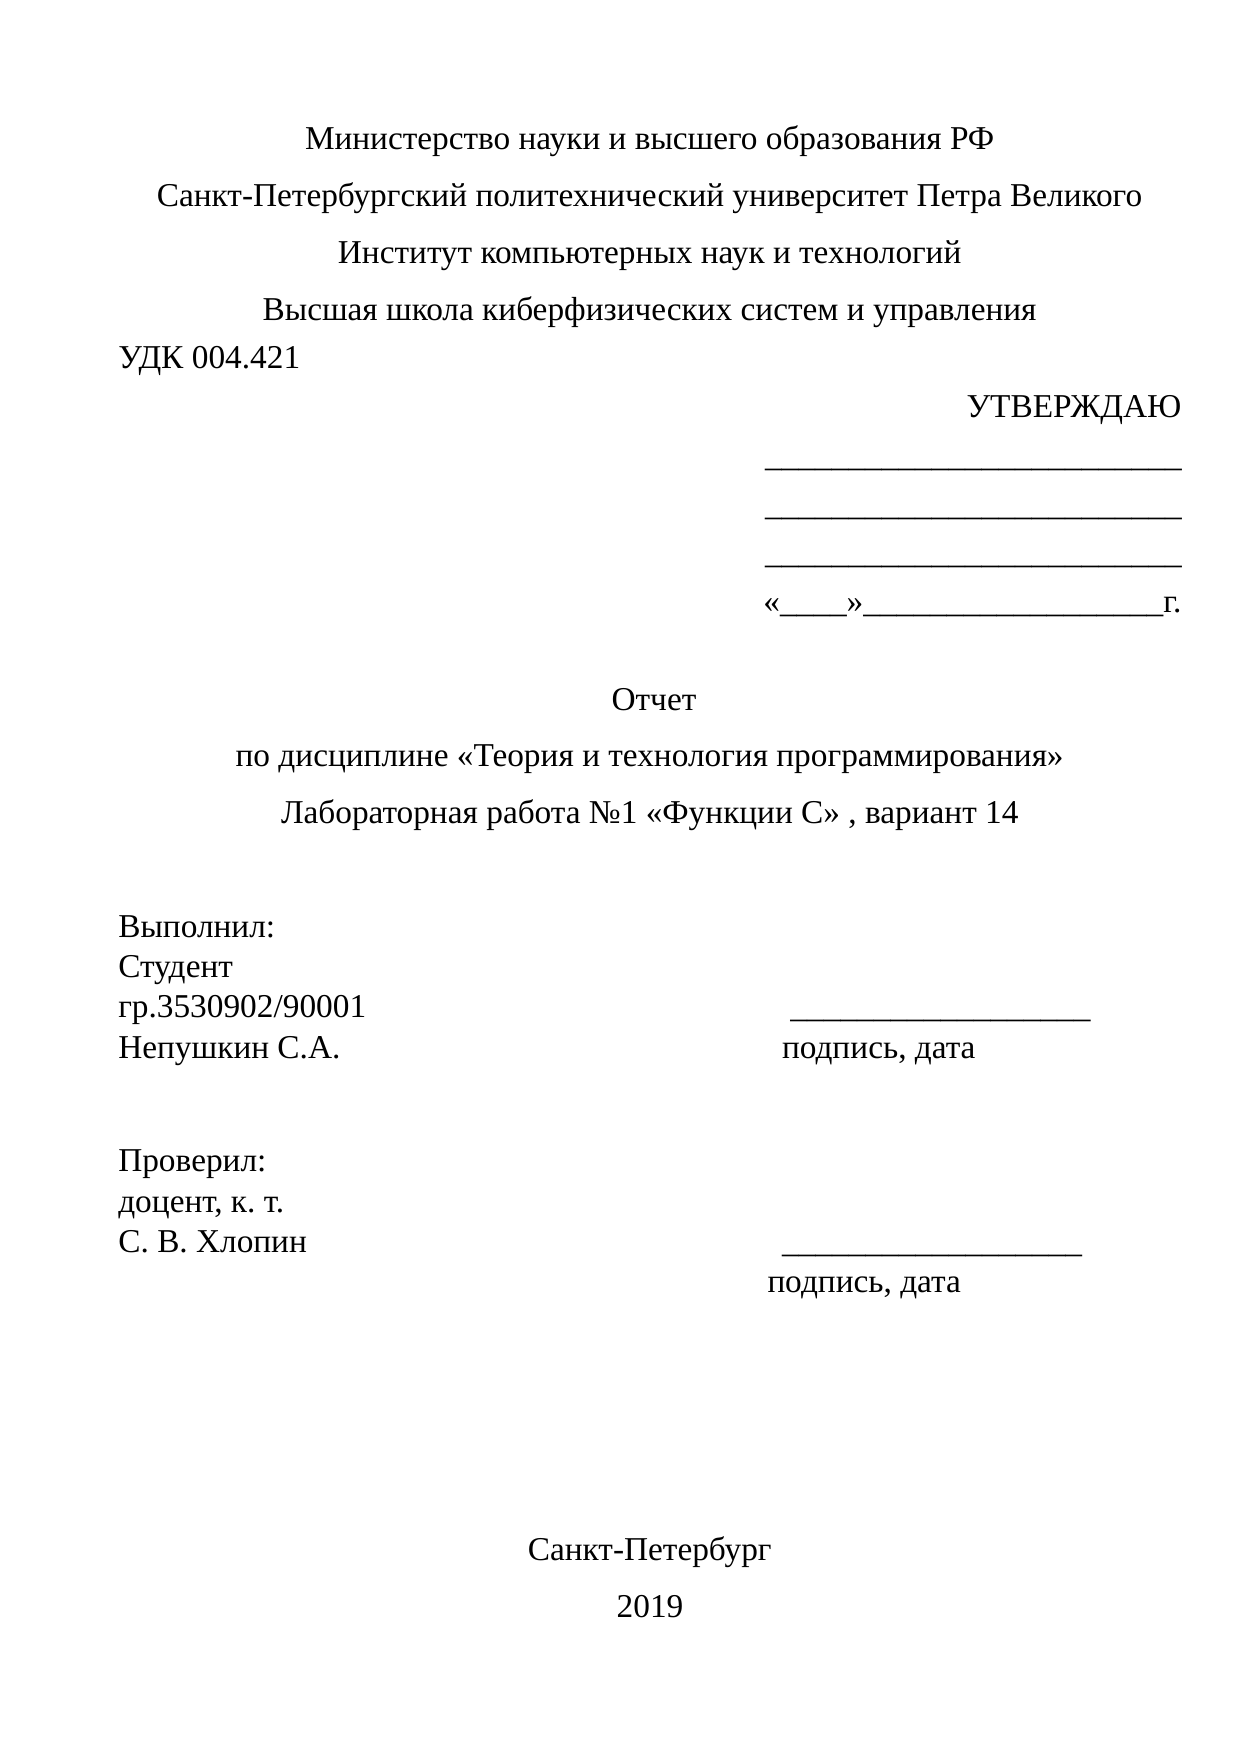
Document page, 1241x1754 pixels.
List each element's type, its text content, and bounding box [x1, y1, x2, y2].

text Проверил: [118, 1141, 1181, 1179]
text УТВЕРЖДАЮ [118, 386, 1181, 424]
text «____»__________________г. [118, 581, 1181, 619]
text подпись, дата [634, 1261, 1181, 1299]
text Лабораторная работа №1 «Функции С» , вариант 14 [118, 792, 1181, 831]
text Министерство науки и высшего образования РФ [118, 118, 1181, 156]
text УДК 004.421 [118, 337, 1181, 376]
text _________________________ [118, 484, 1181, 522]
text Высшая школа киберфизических систем и управления [118, 289, 1181, 327]
text Отчет [118, 679, 1181, 717]
text С. В. Хлопин __________________ [118, 1221, 1181, 1259]
text 2019 [118, 1586, 1181, 1624]
text Институт компьютерных наук и технологий [118, 232, 1181, 270]
text Санкт-Петербург [118, 1529, 1181, 1567]
text Непушкин С.А. подпись, дата [118, 1027, 1181, 1065]
text Выполнил: [118, 906, 1181, 944]
text _________________________ [118, 435, 1181, 473]
text Санкт-Петербургский политехнический университет Петра Великого [118, 175, 1181, 213]
text по дисциплине «Теория и технология программирования» [118, 736, 1181, 774]
text _________________________ [118, 532, 1181, 571]
text гр.3530902/90001 __________________ [118, 987, 1181, 1025]
text Студент [118, 946, 1181, 985]
text доцент, к. т. [118, 1181, 1181, 1219]
